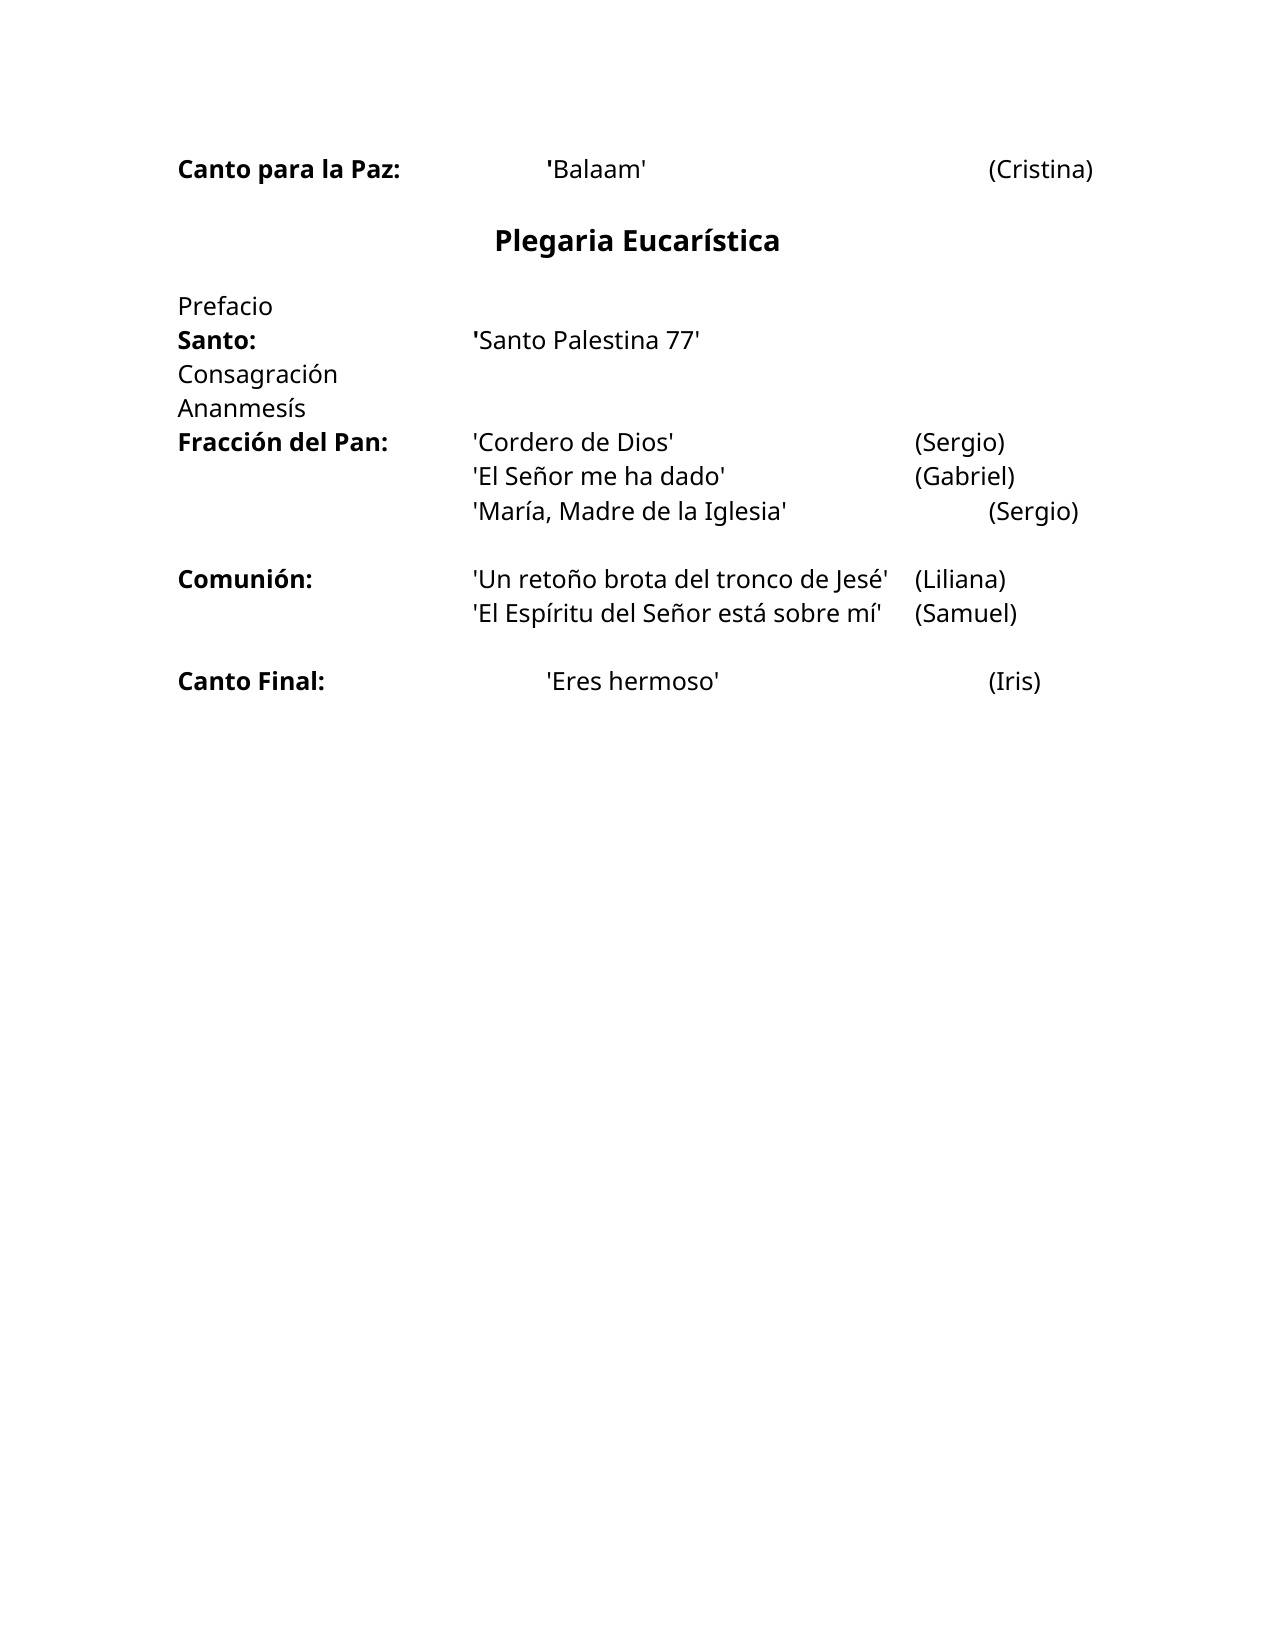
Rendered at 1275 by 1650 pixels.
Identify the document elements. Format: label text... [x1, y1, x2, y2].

text 'El Señor me ha dado' (Gabriel) [177, 459, 1098, 493]
text Santo: 'Santo Palestina 77' [177, 323, 1098, 357]
text Consagración [177, 357, 1098, 391]
text Fracción del Pan: 'Cordero de Dios' (Sergio) [177, 425, 1098, 459]
text Canto Final: 'Eres hermoso' (Iris) [177, 663, 1098, 697]
text Canto para la Paz: 'Balaam' (Cristina) [177, 152, 1098, 186]
text 'El Espíritu del Señor está sobre mí' (Samuel) [177, 595, 1098, 629]
subtitle Plegaria Eucarística [177, 220, 1098, 260]
text Ananmesís [177, 391, 1098, 425]
text Prefacio [177, 289, 1098, 323]
text 'María, Madre de la Iglesia' (Sergio) [177, 493, 1098, 527]
text Comunión: 'Un retoño brota del tronco de Jesé' (Liliana) [177, 561, 1098, 595]
